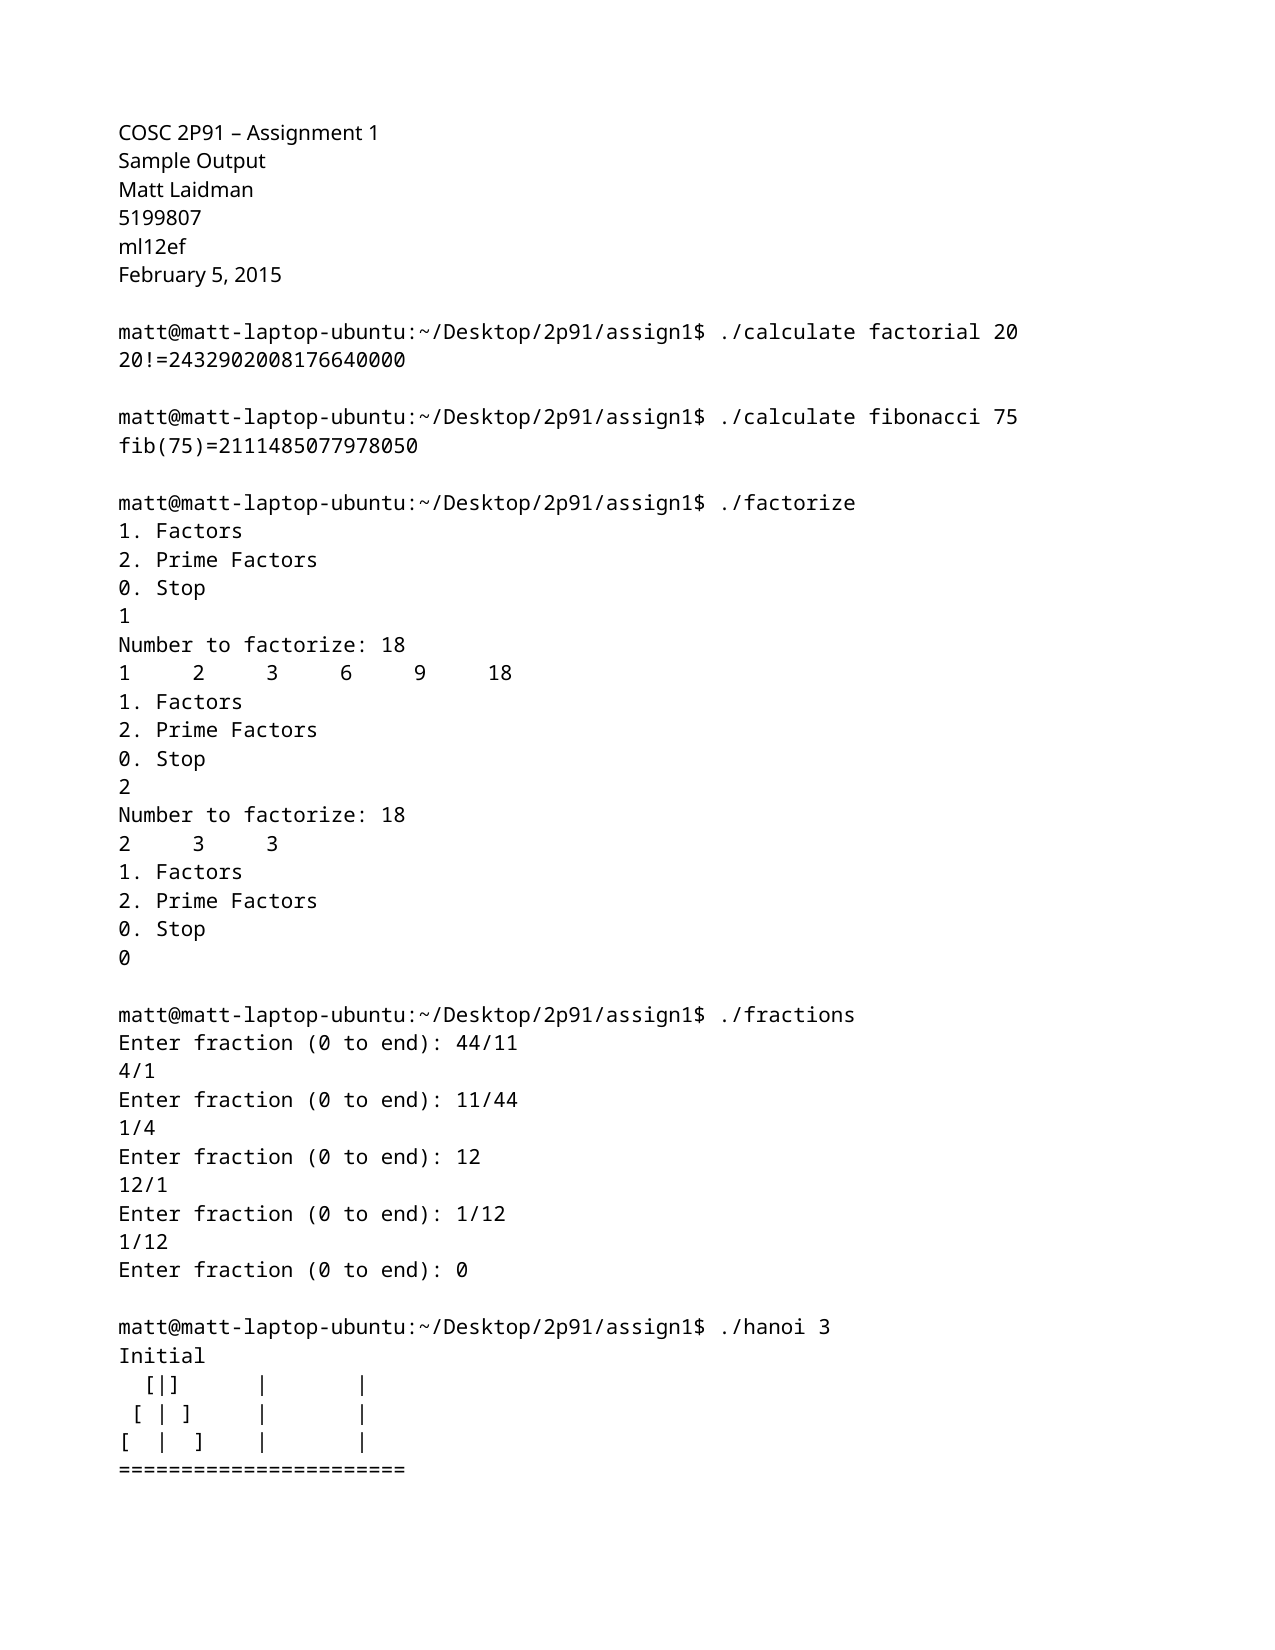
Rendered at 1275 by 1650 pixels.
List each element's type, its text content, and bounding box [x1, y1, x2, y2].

text Initial [118, 1341, 1157, 1369]
text 20!=2432902008176640000 [118, 346, 1157, 374]
text matt@matt-laptop-ubuntu:~/Desktop/2p91/assign1$ ./factorize [118, 488, 1157, 516]
text 2 [118, 772, 1157, 801]
text [ | ] | | [118, 1398, 1157, 1426]
text matt@matt-laptop-ubuntu:~/Desktop/2p91/assign1$ ./calculate fibonacci 75 [118, 402, 1157, 431]
text 1/4 [118, 1113, 1157, 1142]
text Enter fraction (0 to end): 12 [118, 1142, 1157, 1170]
text 1. Factors [118, 857, 1157, 886]
text Matt Laidman [118, 175, 1157, 203]
text 1. Factors [118, 516, 1157, 545]
text Enter fraction (0 to end): 11/44 [118, 1085, 1157, 1113]
text Enter fraction (0 to end): 1/12 [118, 1199, 1157, 1227]
text 2 3 3 [118, 829, 1157, 857]
text 1 2 3 6 9 18 [118, 658, 1157, 687]
text matt@matt-laptop-ubuntu:~/Desktop/2p91/assign1$ ./calculate factorial 20 [118, 317, 1157, 346]
text Number to factorize: 18 [118, 630, 1157, 658]
text 0 [118, 943, 1157, 971]
text 4/1 [118, 1057, 1157, 1085]
text 12/1 [118, 1170, 1157, 1199]
text matt@matt-laptop-ubuntu:~/Desktop/2p91/assign1$ ./hanoi 3 [118, 1312, 1157, 1341]
text COSC 2P91 – Assignment 1 [118, 118, 1157, 147]
text 2. Prime Factors [118, 545, 1157, 573]
text 2. Prime Factors [118, 715, 1157, 744]
text 5199807 [118, 203, 1157, 232]
text 1 [118, 602, 1157, 630]
text [ | ] | | [118, 1426, 1157, 1455]
text ======================= [118, 1455, 1157, 1483]
text matt@matt-laptop-ubuntu:~/Desktop/2p91/assign1$ ./fractions [118, 1000, 1157, 1028]
text ml12ef [118, 232, 1157, 260]
text Number to factorize: 18 [118, 801, 1157, 829]
text 1/12 [118, 1227, 1157, 1256]
text 0. Stop [118, 914, 1157, 943]
text 0. Stop [118, 744, 1157, 772]
text 0. Stop [118, 573, 1157, 602]
text Enter fraction (0 to end): 44/11 [118, 1028, 1157, 1057]
text Sample Output [118, 147, 1157, 175]
text fib(75)=2111485077978050 [118, 431, 1157, 459]
text 2. Prime Factors [118, 886, 1157, 914]
text February 5, 2015 [118, 260, 1157, 289]
text [|] | | [118, 1369, 1157, 1398]
text 1. Factors [118, 687, 1157, 715]
text Enter fraction (0 to end): 0 [118, 1256, 1157, 1284]
